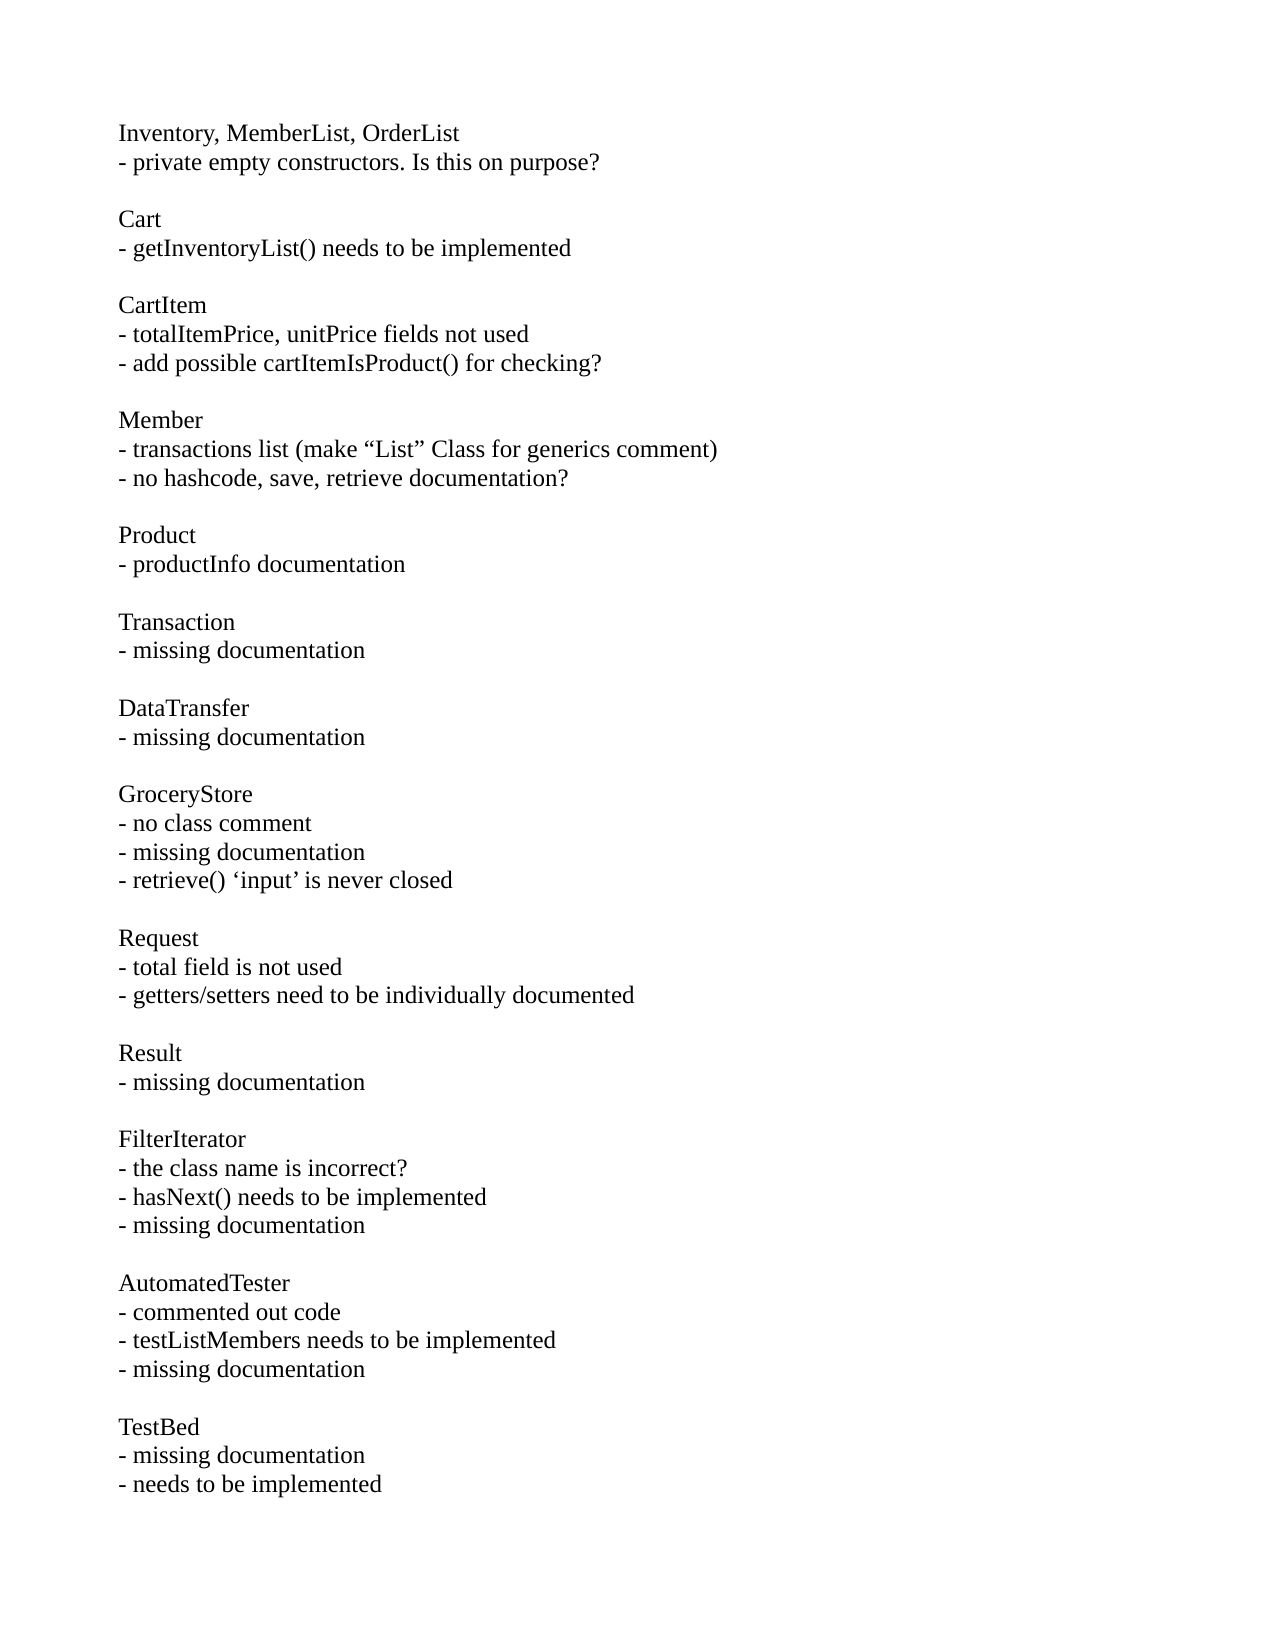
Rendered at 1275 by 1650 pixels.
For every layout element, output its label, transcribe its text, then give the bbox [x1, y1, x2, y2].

text - missing documentation [118, 636, 1157, 664]
text AutomatedTester [118, 1268, 1157, 1297]
text FilterIterator [118, 1124, 1157, 1153]
text - missing documentation [118, 1441, 1157, 1469]
text TestBed [118, 1412, 1157, 1441]
text - missing documentation [118, 1211, 1157, 1239]
text - no hashcode, save, retrieve documentation? [118, 463, 1157, 492]
text - needs to be implemented [118, 1469, 1157, 1498]
text - missing documentation [118, 1067, 1157, 1096]
text CartItem [118, 291, 1157, 319]
text - totalItemPrice, unitPrice fields not used [118, 319, 1157, 348]
text - getters/setters need to be individually documented [118, 981, 1157, 1009]
text - missing documentation [118, 837, 1157, 866]
text Inventory, MemberList, OrderList [118, 118, 1157, 147]
text - add possible cartItemIsProduct() for checking? [118, 348, 1157, 377]
text - testListMembers needs to be implemented [118, 1326, 1157, 1354]
text GroceryStore [118, 779, 1157, 808]
text - total field is not used [118, 952, 1157, 981]
text Member [118, 406, 1157, 434]
text - getInventoryList() needs to be implemented [118, 233, 1157, 262]
text Result [118, 1038, 1157, 1067]
text Request [118, 923, 1157, 952]
text - commented out code [118, 1297, 1157, 1326]
text - hasNext() needs to be implemented [118, 1182, 1157, 1211]
text Product [118, 521, 1157, 549]
text - missing documentation [118, 722, 1157, 751]
text Cart [118, 204, 1157, 233]
text DataTransfer [118, 693, 1157, 722]
text - no class comment [118, 808, 1157, 837]
text - transactions list (make “List” Class for generics comment) [118, 434, 1157, 463]
text - retrieve() ‘input’ is never closed [118, 866, 1157, 894]
text - the class name is incorrect? [118, 1153, 1157, 1182]
text - productInfo documentation [118, 549, 1157, 578]
text - missing documentation [118, 1354, 1157, 1383]
text Transaction [118, 607, 1157, 636]
text - private empty constructors. Is this on purpose? [118, 147, 1157, 176]
